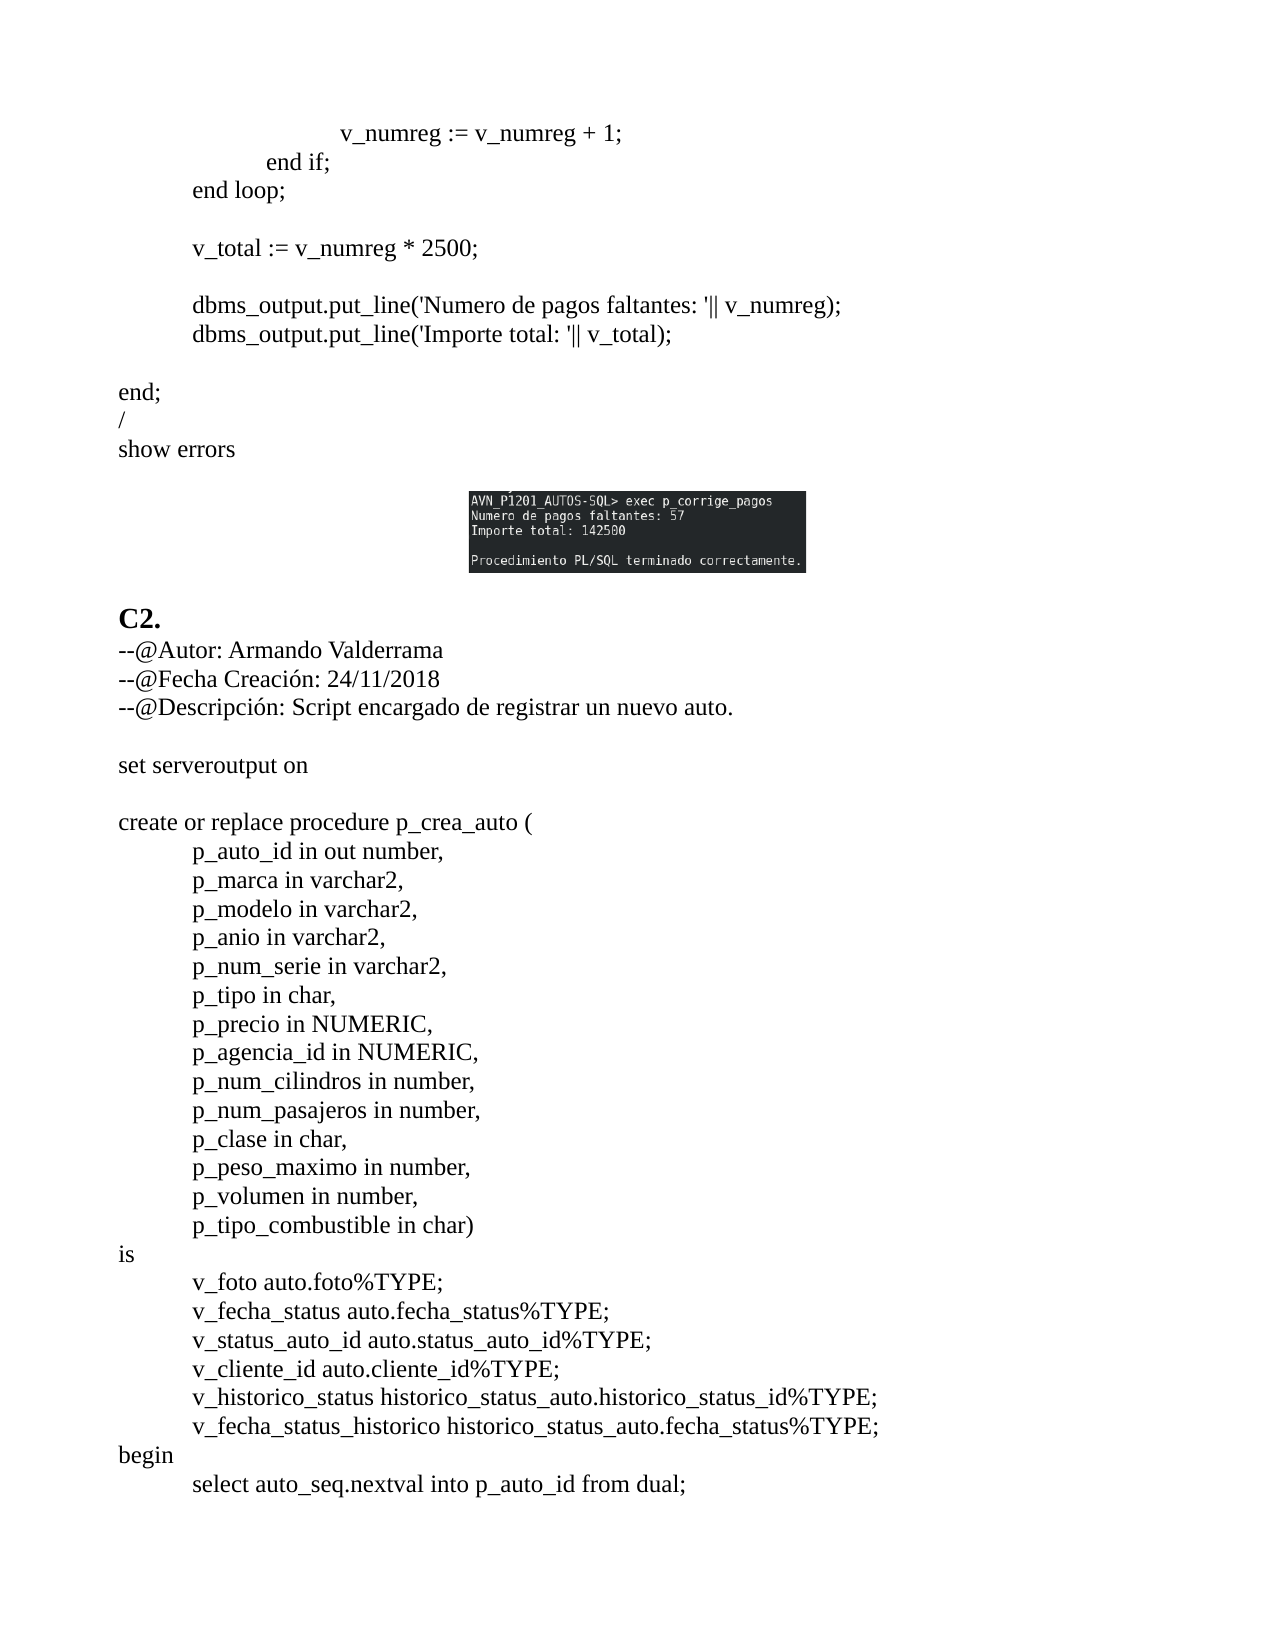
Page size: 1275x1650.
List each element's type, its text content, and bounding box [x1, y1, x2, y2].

text p_marca in varchar2, [118, 865, 1157, 894]
text p_tipo in char, [118, 980, 1157, 1009]
text / [118, 406, 1157, 434]
text v_fecha_status_historico historico_status_auto.fecha_status%TYPE; [118, 1411, 1157, 1440]
text v_historico_status historico_status_auto.historico_status_id%TYPE; [118, 1382, 1157, 1411]
text p_agencia_id in NUMERIC, [118, 1037, 1157, 1066]
picture [468, 491, 807, 573]
text show errors [118, 434, 1157, 463]
text select auto_seq.nextval into p_auto_id from dual; [118, 1469, 1157, 1497]
text p_volumen in number, [118, 1181, 1157, 1210]
text is [118, 1239, 1157, 1267]
text C2. [118, 601, 1157, 635]
text v_cliente_id auto.cliente_id%TYPE; [118, 1354, 1157, 1382]
text v_fecha_status auto.fecha_status%TYPE; [118, 1296, 1157, 1325]
text --@Fecha Creación: 24/11/2018 [118, 664, 1157, 692]
text p_num_serie in varchar2, [118, 951, 1157, 980]
text --@Autor: Armando Valderrama [118, 635, 1157, 664]
text v_status_auto_id auto.status_auto_id%TYPE; [118, 1325, 1157, 1354]
text set serveroutput on [118, 750, 1157, 779]
text end loop; [118, 176, 1157, 204]
text p_precio in NUMERIC, [118, 1009, 1157, 1037]
text end if; [118, 147, 1157, 176]
text dbms_output.put_line('Numero de pagos faltantes: '|| v_numreg); [118, 291, 1157, 319]
text begin [118, 1440, 1157, 1469]
text --@Descripción: Script encargado de registrar un nuevo auto. [118, 692, 1157, 721]
text p_num_pasajeros in number, [118, 1095, 1157, 1124]
text p_peso_maximo in number, [118, 1152, 1157, 1181]
text end; [118, 377, 1157, 406]
text p_tipo_combustible in char) [118, 1210, 1157, 1239]
text create or replace procedure p_crea_auto ( [118, 807, 1157, 836]
text p_auto_id in out number, [118, 836, 1157, 865]
text p_modelo in varchar2, [118, 894, 1157, 922]
text v_foto auto.foto%TYPE; [118, 1267, 1157, 1296]
text p_clase in char, [118, 1124, 1157, 1152]
text p_num_cilindros in number, [118, 1066, 1157, 1095]
text p_anio in varchar2, [118, 922, 1157, 951]
text dbms_output.put_line('Importe total: '|| v_total); [118, 319, 1157, 348]
text v_total := v_numreg * 2500; [118, 233, 1157, 262]
text v_numreg := v_numreg + 1; [118, 118, 1157, 147]
